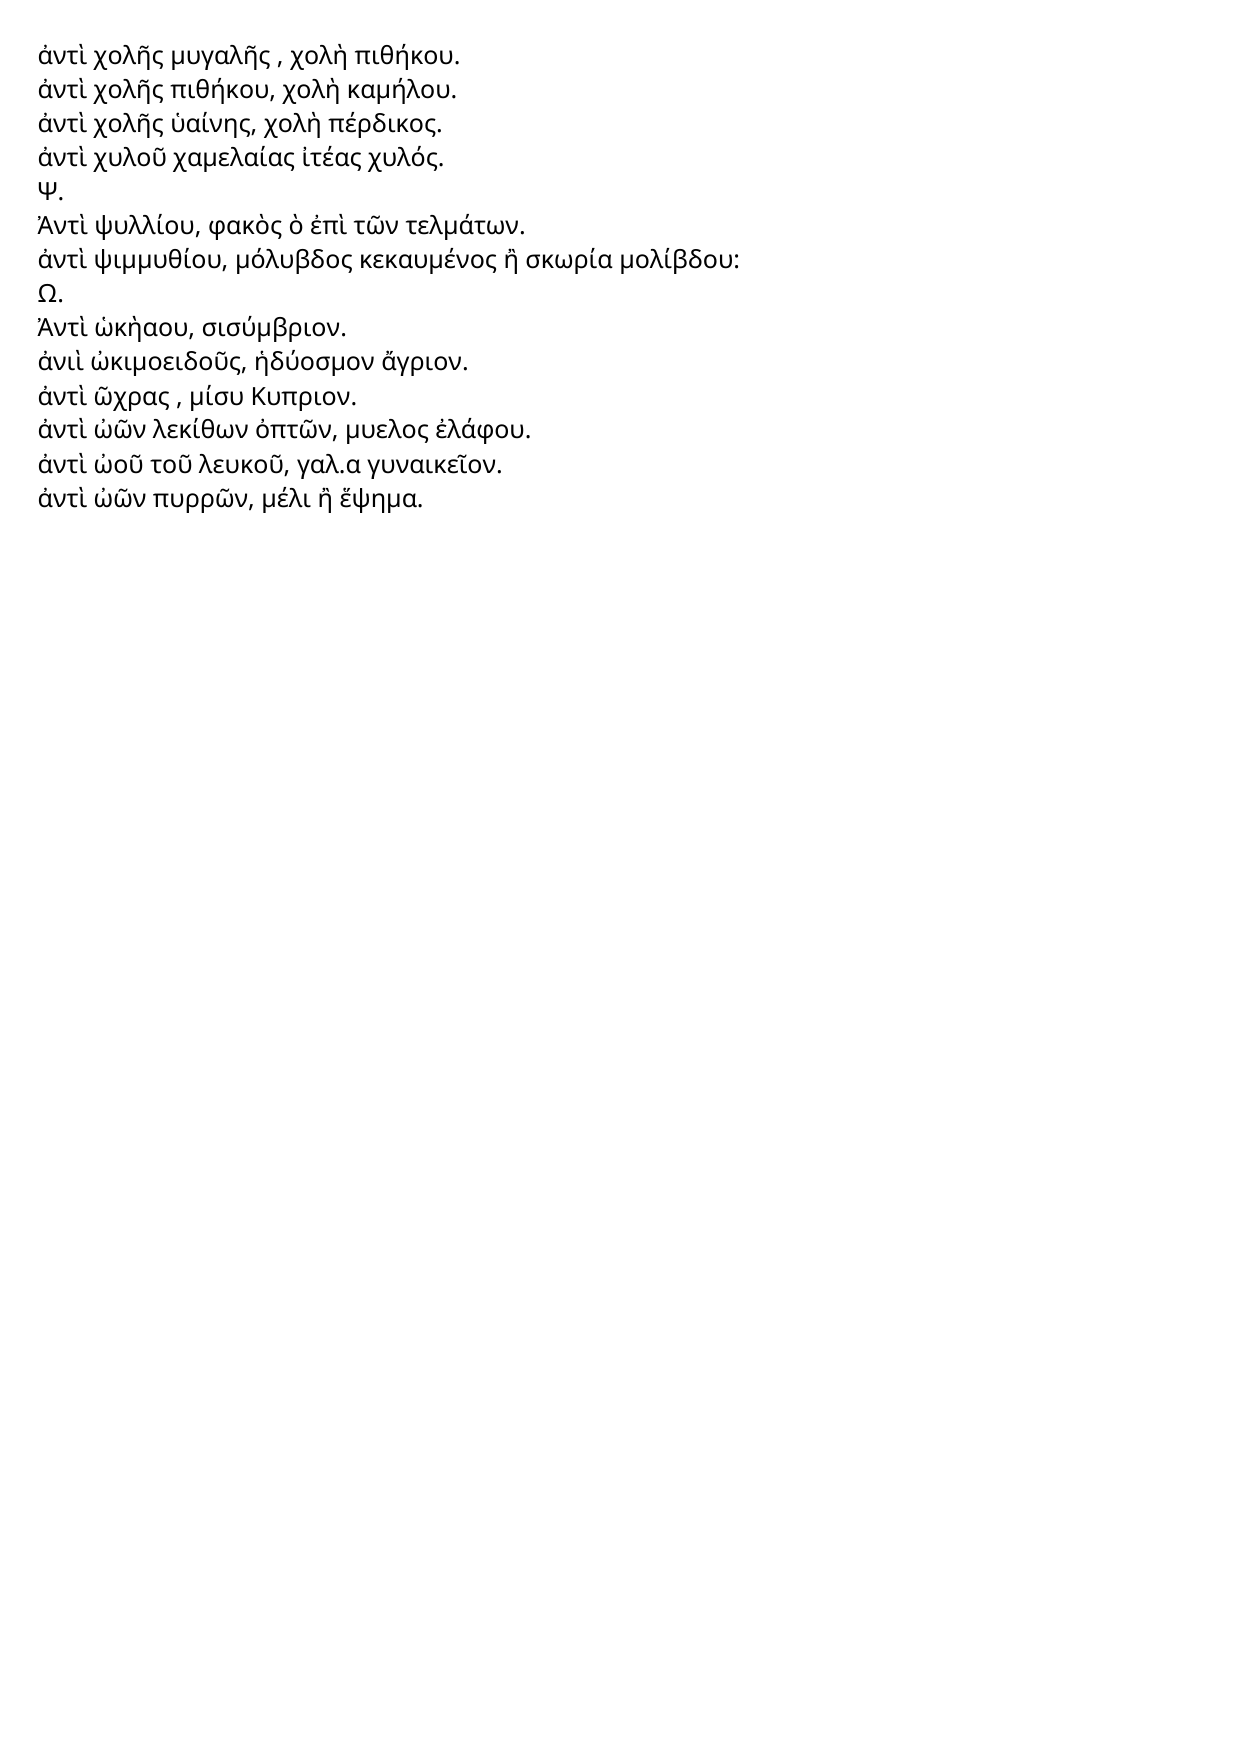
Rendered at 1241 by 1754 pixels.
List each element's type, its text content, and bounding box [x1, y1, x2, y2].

text Ψ. [37, 174, 1203, 208]
text ἀνιὶ ὠκιμοειδοῦς, ἡδύοσμον ἄγριον. [37, 344, 1203, 378]
text ἀντὶ χολῆς μυγαλῆς , χολὴ πιθήκου. [37, 37, 1203, 72]
text Ἀντὶ ψυλλίου, φακὸς ὸ ἐπὶ τῶν τελμάτων. [37, 208, 1203, 242]
text Ω. [37, 276, 1203, 310]
text ἀντὶ ὠῶν λεκίθων ὀπτῶν, μυελος ἐλάφου. [37, 412, 1203, 446]
text Ἀντὶ ὡκὴαου, σισύμβριον. [37, 310, 1203, 344]
text ἀντὶ ὠοῦ τοῦ λευκοῦ, γαλ.α γυναικεῖον. ἀντὶ ὠῶν πυρρῶν, μέλι ἢ ἕψημα. [37, 446, 1203, 514]
text ἀντὶ ψιμμυθίου, μόλυβδος κεκαυμένος ἢ σκωρία μολίβδου: [37, 242, 1203, 276]
text ἀντὶ χολῆς πιθήκου, χολὴ καμήλου. ἀντὶ χολῆς ὑαίνης, χολὴ πέρδικος. ἀντὶ χυλοῦ χαμελαίας ἰτέας χυλός. [37, 72, 1203, 174]
text ἀντὶ ῶχρας , μίσυ Κυπριον. [37, 378, 1203, 412]
